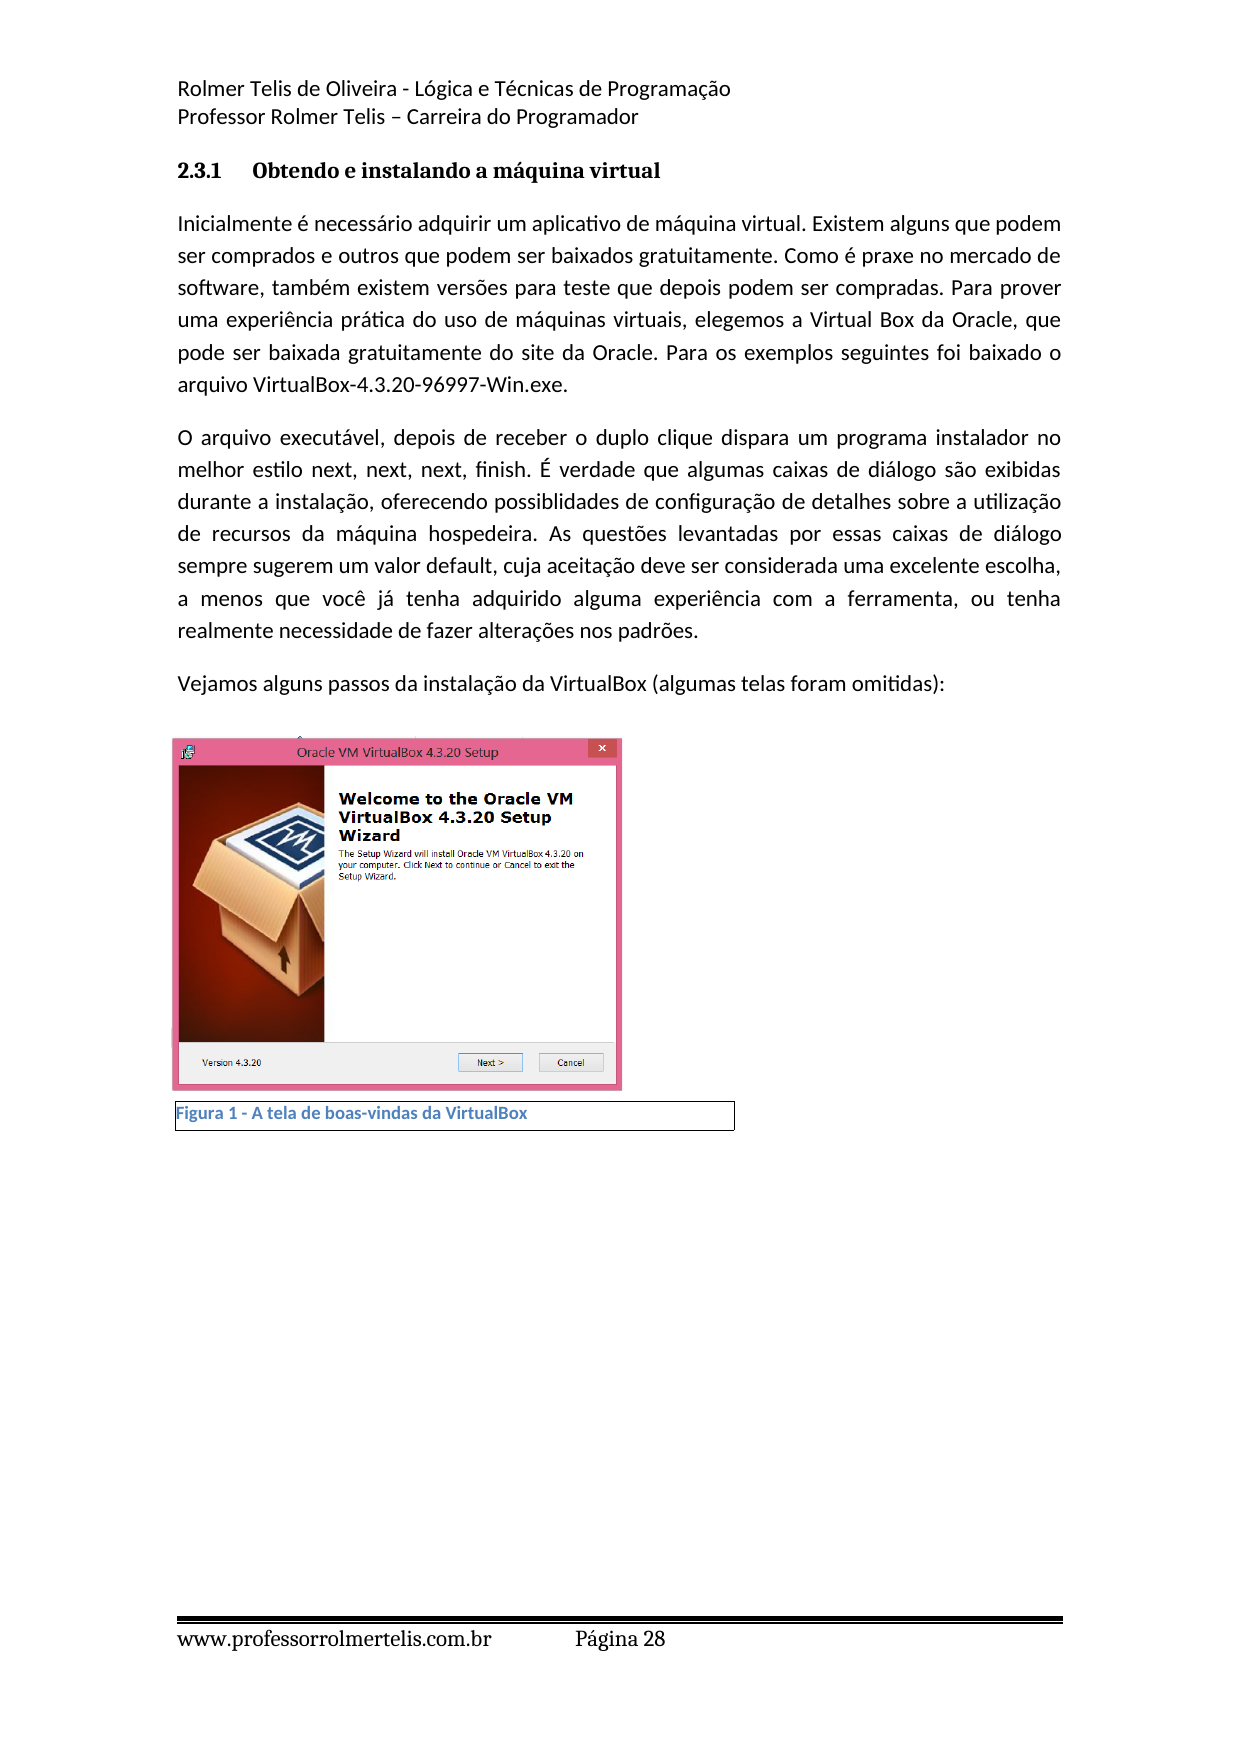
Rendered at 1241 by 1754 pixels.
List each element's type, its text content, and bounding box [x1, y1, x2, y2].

picture [171, 736, 623, 1091]
subtitle Obtendo e instalando a máquina virtual [177, 158, 1063, 184]
text Figura 1 - A tela de boas-vindas da VirtualBox [176, 1102, 734, 1124]
text O arquivo executável, depois de receber o duplo clique dispara um programa instalador no melhor estilo next, next, next, finish. É verdade que algumas caixas de diálogo são exibidas durante a instalação, oferecendo possiblidades de configuração de detalhes sobre a utilização de recursos da máquina hospedeira. As questões levantadas por essas caixas de diálogo sempre sugerem um valor default, cuja aceitação deve ser considerada uma excelente escolha, a menos que você já tenha adquirido alguma experiência com a ferramenta, ou tenha realmente necessidade de fazer alterações nos padrões. [177, 423, 1063, 644]
text Vejamos alguns passos da instalação da VirtualBox (algumas telas foram omitidas): [177, 669, 1063, 697]
text Inicialmente é necessário adquirir um aplicativo de máquina virtual. Existem alguns que podem ser comprados e outros que podem ser baixados gratuitamente. Como é praxe no mercado de software, também existem versões para teste que depois podem ser compradas. Para prover uma experiência prática do uso de máquinas virtuais, elegemos a Virtual Box da Oracle, que pode ser baixada gratuitamente do site da Oracle. Para os exemplos seguintes foi baixado o arquivo VirtualBox-4.3.20-96997-Win.exe. [177, 209, 1063, 398]
